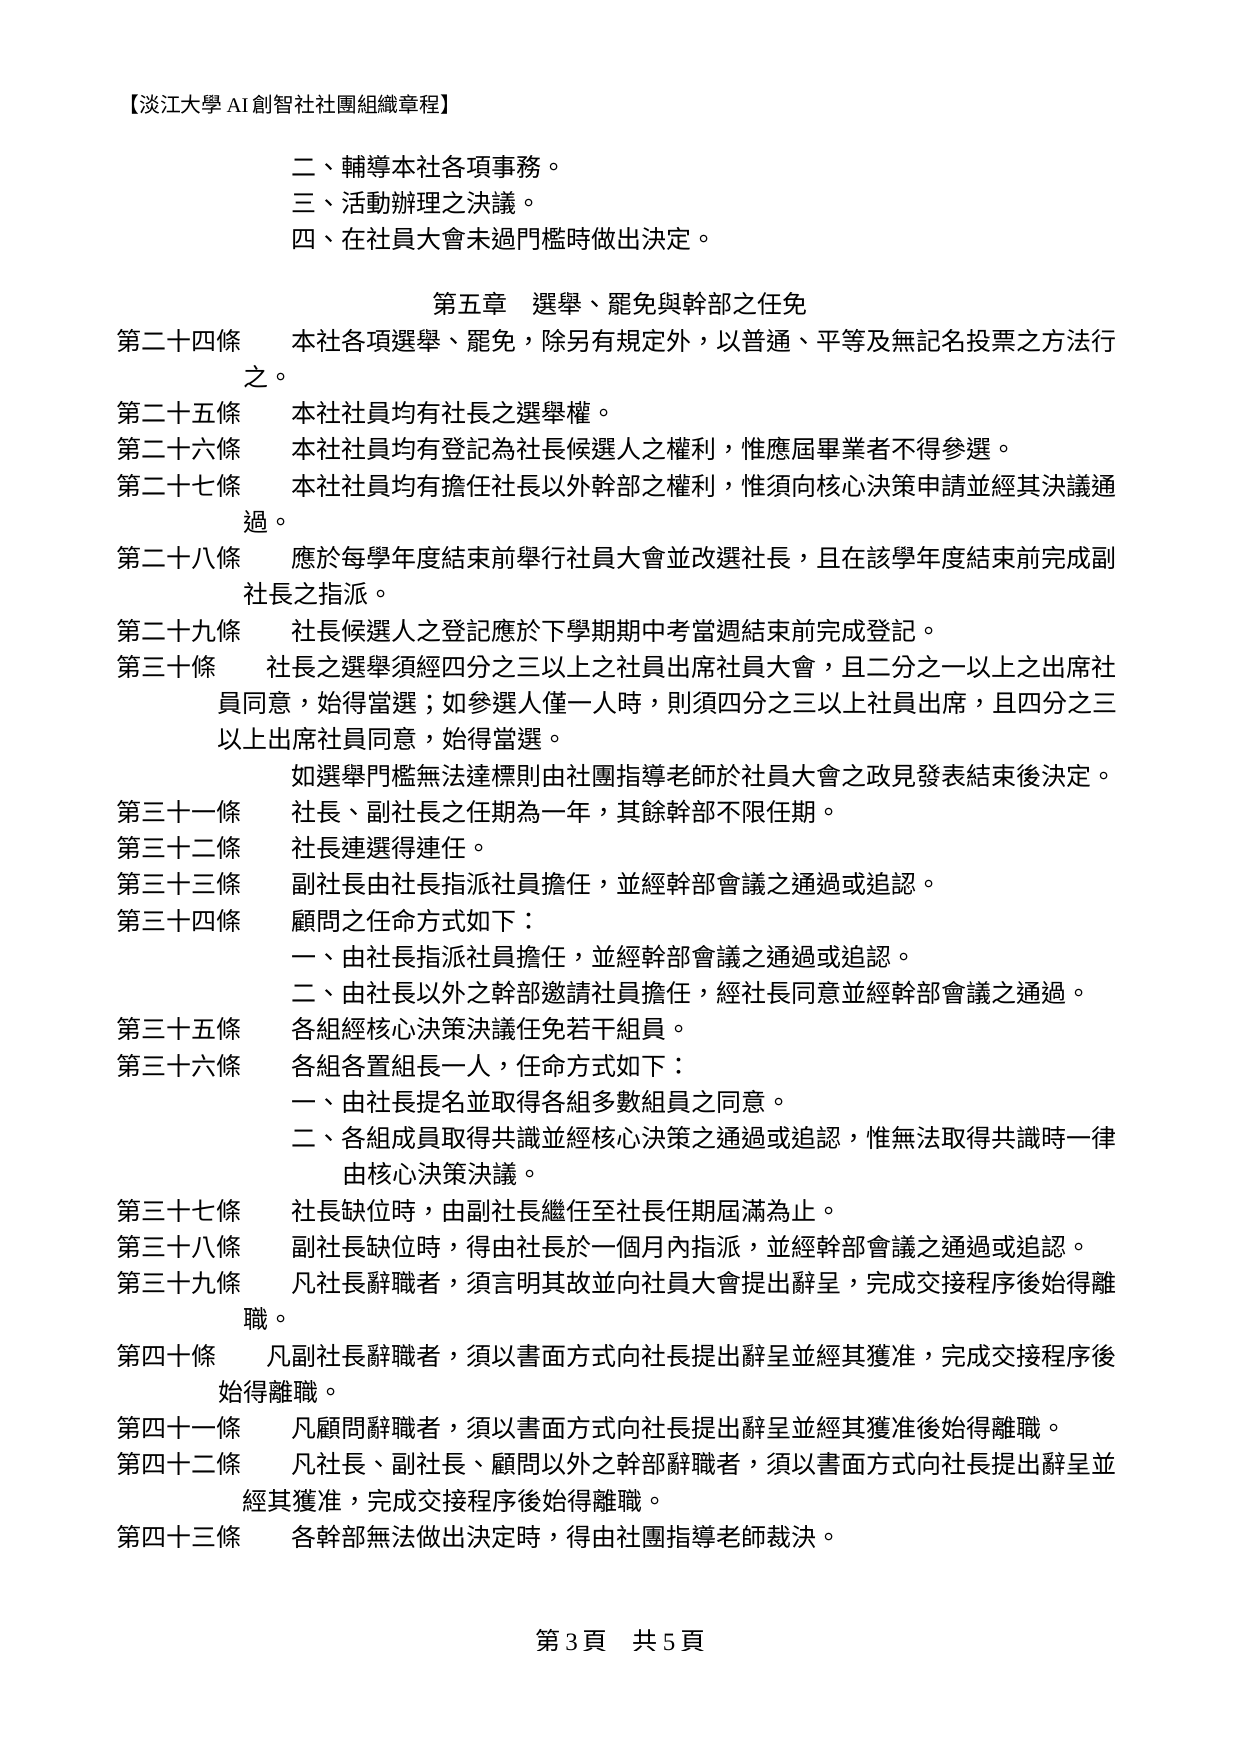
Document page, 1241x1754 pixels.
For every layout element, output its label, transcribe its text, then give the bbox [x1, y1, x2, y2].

text 第三十九條 凡社長辭職者，須言明其故並向社員大會提出辭呈，完成交接程序後始得離職。 [117, 1264, 1122, 1336]
text 第三十一條 社長、副社長之任期為一年，其餘幹部不限任期。 [117, 792, 1122, 829]
text 第四十二條 凡社長、副社長、顧問以外之幹部辭職者，須以書面方式向社長提出辭呈並經其獲准，完成交接程序後始得離職。 [117, 1445, 1122, 1517]
text 第三十條 社長之選舉須經四分之三以上之社員出席社員大會，且二分之一以上之出席社員同意，始得當選；如參選人僅一人時，則須四分之三以上社員出席，且四分之三以上出席社員同意，始得當選。 [117, 647, 1122, 756]
text 第三十八條 副社長缺位時，得由社長於一個月內指派，並經幹部會議之通過或追認。 [117, 1227, 1122, 1264]
text 二、由社長以外之幹部邀請社員擔任，經社長同意並經幹部會議之通過。 [291, 974, 1122, 1010]
text 二、輔導本社各項事務。 [291, 147, 1122, 184]
text 第五章 選舉、罷免與幹部之任免 [118, 285, 1122, 321]
text 第二十四條 本社各項選舉、罷免，除另有規定外，以普通、平等及無記名投票之方法行之。 [117, 321, 1122, 394]
text 如選舉門檻無法達標則由社團指導老師於社員大會之政見發表結束後決定。 [218, 756, 1122, 792]
text 第二十八條 應於每學年度結束前舉行社員大會並改選社長，且在該學年度結束前完成副社長之指派。 [117, 539, 1122, 611]
text 一、由社長指派社員擔任，並經幹部會議之通過或追認。 [291, 937, 1122, 974]
text 一、由社長提名並取得各組多數組員之同意。 [291, 1082, 1122, 1119]
text 第三十五條 各組經核心決策決議任免若干組員。 [117, 1010, 1122, 1046]
text 第二十五條 本社社員均有社長之選舉權。 [117, 394, 1122, 430]
text 第三十二條 社長連選得連任。 [117, 829, 1122, 865]
text 第三十三條 副社長由社長指派社員擔任，並經幹部會議之通過或追認。 [117, 865, 1122, 901]
text 第二十六條 本社社員均有登記為社長候選人之權利，惟應屆畢業者不得參選。 [117, 430, 1122, 466]
text 四、在社員大會未過門檻時做出決定。 [291, 220, 1122, 256]
text 第三十六條 各組各置組長一人，任命方式如下： [117, 1046, 1122, 1082]
text 第四十條 凡副社長辭職者，須以書面方式向社長提出辭呈並經其獲准，完成交接程序後始得離職。 [117, 1336, 1122, 1409]
text 第四十三條 各幹部無法做出決定時，得由社團指導老師裁決。 [117, 1517, 1122, 1554]
text 第二十九條 社長候選人之登記應於下學期期中考當週結束前完成登記。 [117, 611, 1122, 647]
text 第四十一條 凡顧問辭職者，須以書面方式向社長提出辭呈並經其獲准後始得離職。 [117, 1409, 1122, 1445]
text 二、各組成員取得共識並經核心決策之通過或追認，惟無法取得共識時一律由核心決策決議。 [291, 1119, 1122, 1191]
text 第三十四條 顧問之任命方式如下： [117, 901, 1122, 937]
text 第二十七條 本社社員均有擔任社長以外幹部之權利，惟須向核心決策申請並經其決議通過。 [117, 466, 1122, 539]
text 三、活動辦理之決議。 [291, 184, 1122, 220]
text 第三十七條 社長缺位時，由副社長繼任至社長任期屆滿為止。 [117, 1191, 1122, 1227]
